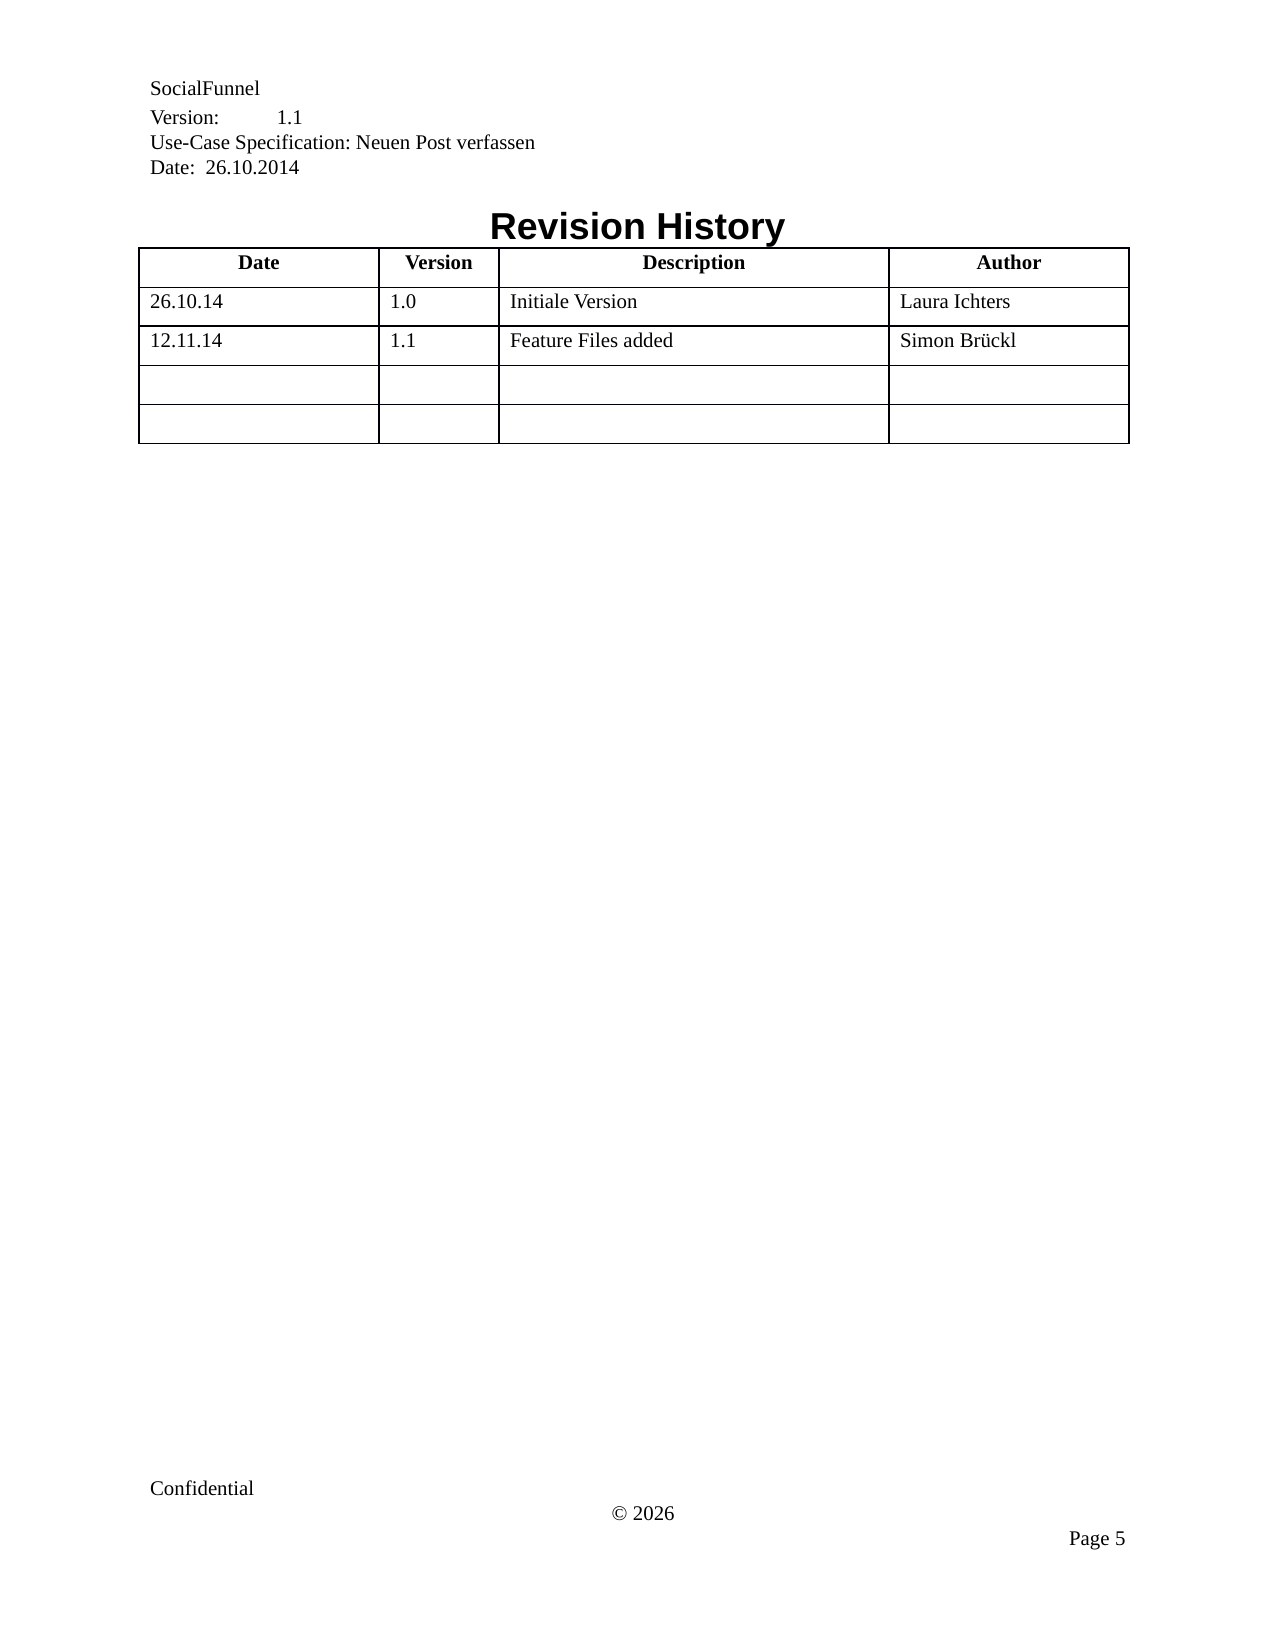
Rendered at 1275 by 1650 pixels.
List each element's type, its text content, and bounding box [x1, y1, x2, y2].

table_cell 1.1 [380, 327, 498, 364]
table_cell Feature Files added [500, 327, 888, 364]
table_cell [500, 405, 888, 443]
table_cell [500, 366, 888, 403]
text Revision History [150, 204, 1125, 247]
table_cell [140, 405, 378, 443]
table_cell [140, 366, 378, 403]
table_cell 1.0 [380, 288, 498, 325]
table_cell Simon Brückl [890, 327, 1128, 364]
table_header Description [500, 249, 888, 286]
table_cell 12.11.14 [140, 327, 378, 364]
table_cell Laura Ichters [890, 288, 1128, 325]
table_cell Initiale Version [500, 288, 888, 325]
table_cell [890, 366, 1128, 403]
table_header Version [380, 249, 498, 286]
table_header Date [140, 249, 378, 286]
table_cell 26.10.14 [140, 288, 378, 325]
table_cell [380, 366, 498, 403]
table_cell [380, 405, 498, 443]
table_cell [890, 405, 1128, 443]
table_header Author [890, 249, 1128, 286]
